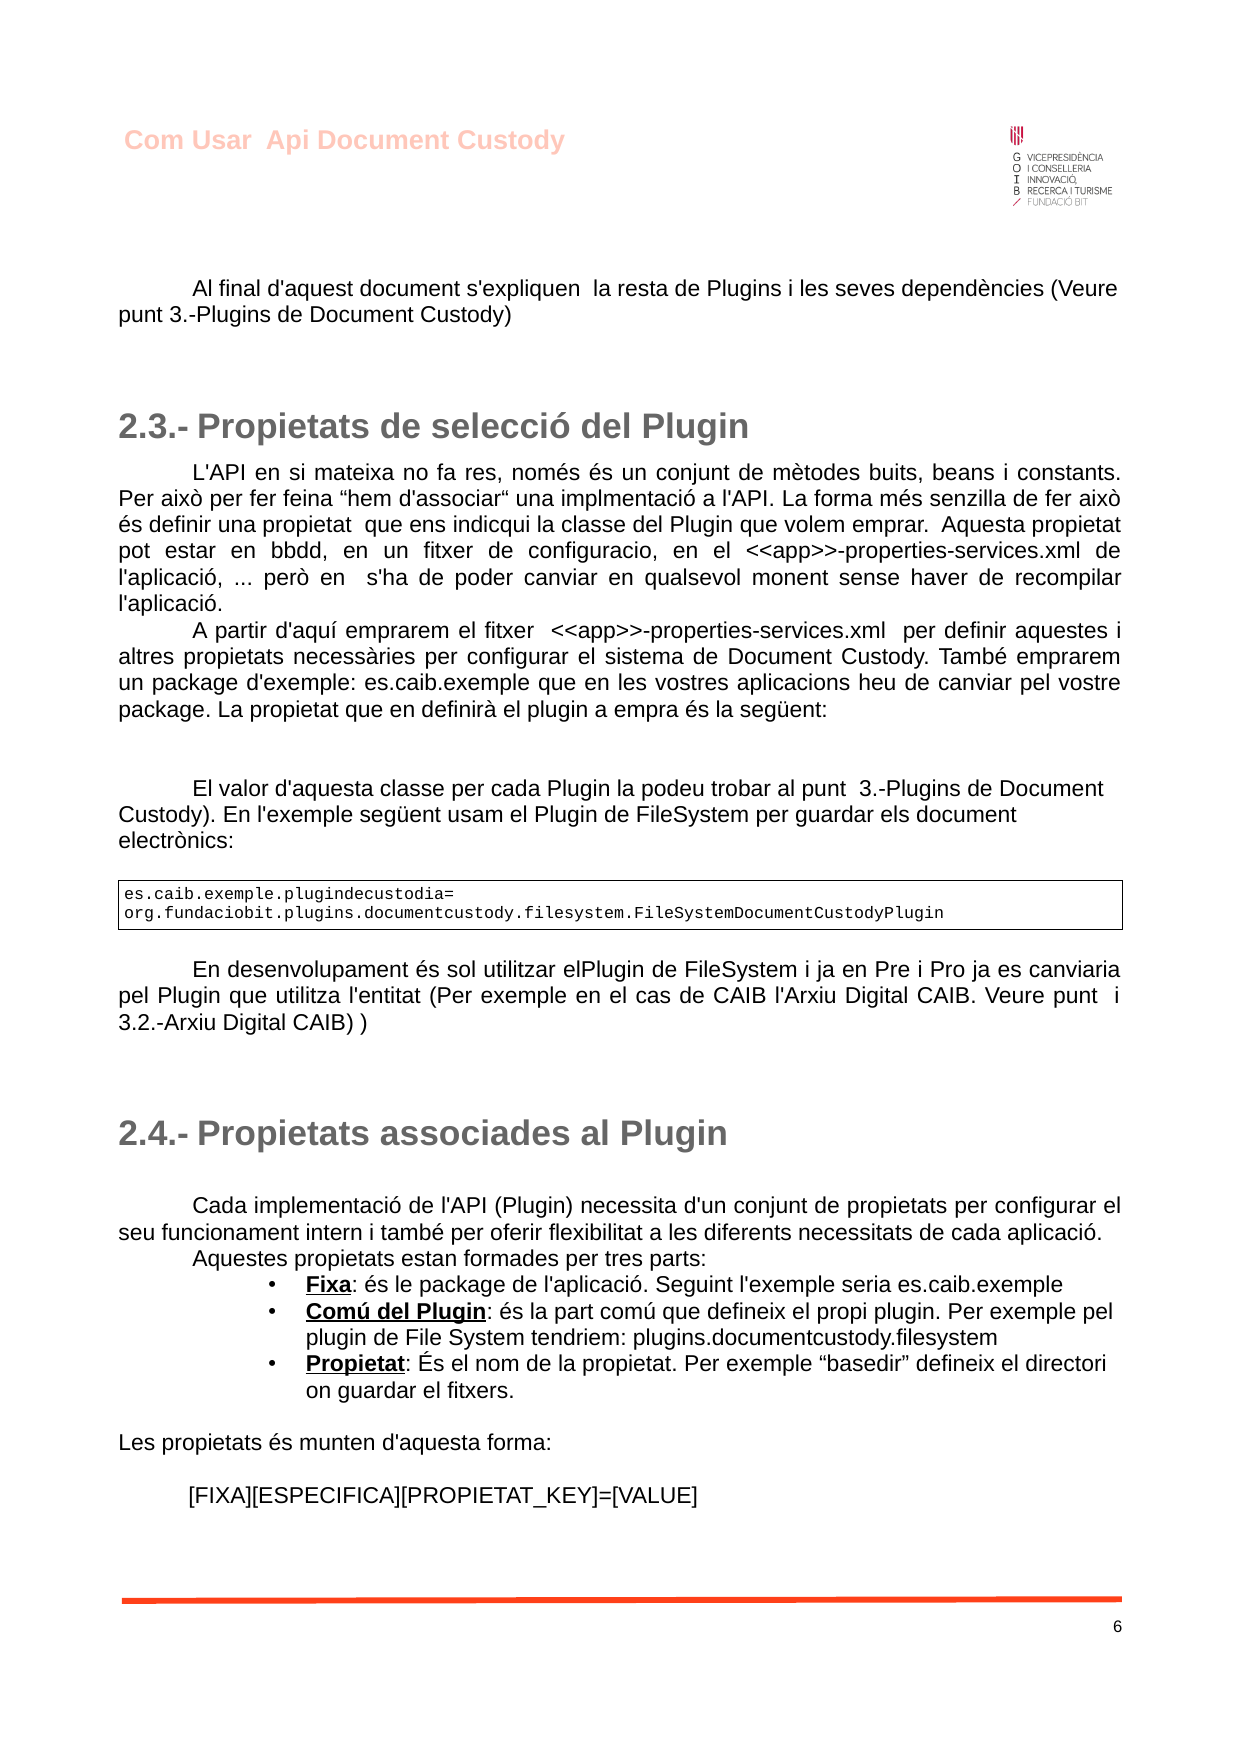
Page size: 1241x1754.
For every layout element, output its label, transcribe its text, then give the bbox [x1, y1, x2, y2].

table_header es.caib.exemple.plugindecustodia= org.fundaciobit.plugins.documentcustody.filesystem.FileSystemDocumentCustodyPlugin [119, 881, 1122, 929]
list Comú del Plugin: és la part comú que defineix el propi plugin. Per exemple pel plugin de File System tendriem: plugins.documentcustody.filesystem [268, 1298, 1122, 1350]
text A partir d'aquí emprarem el fitxer <<app>>-properties-services.xml per definir aquestes i altres propietats necessàries per configurar el sistema de Document Custody. També emprarem un package d'exemple: es.caib.exemple que en les vostres aplicacions heu de canviar pel vostre package. La propietat que en definirà el plugin a empra és la següent: [118, 617, 1122, 722]
text En desenvolupament és sol utilitzar elPlugin de FileSystem i ja en Pre i Pro ja es canviaria pel Plugin que utilitza l'entitat (Per exemple en el cas de CAIB l'Arxiu Digital CAIB. Veure punt i 3.2.-Arxiu Digital CAIB) ) [118, 956, 1122, 1035]
text Aquestes propietats estan formades per tres parts: [118, 1245, 1122, 1271]
text L'API en si mateixa no fa res, només és un conjunt de mètodes buits, beans i constants. Per això per fer feina “hem d'associar“ una implmentació a l'API. La forma més senzilla de fer això és definir una propietat que ens indicqui la classe del Plugin que volem emprar. Aquesta propietat pot estar en bbdd, en un fitxer de configuracio, en el <<app>>-properties-services.xml de l'aplicació, ... però en s'ha de poder canviar en qualsevol monent sense haver de recompilar l'aplicació. [118, 458, 1122, 617]
text El valor d'aquesta classe per cada Plugin la podeu trobar al punt 3.-Plugins de Document Custody). En l'exemple següent usam el Plugin de FileSystem per guardar els document electrònics: [118, 775, 1122, 854]
list Propietat: És el nom de la propietat. Per exemple “basedir” defineix el directori on guardar el fitxers. [268, 1350, 1122, 1403]
text Cada implementació de l'API (Plugin) necessita d'un conjunt de propietats per configurar el seu funcionament intern i també per oferir flexibilitat a les diferents necessitats de cada aplicació. [118, 1192, 1122, 1245]
text [FIXA][ESPECIFICA][PROPIETAT_KEY]=[VALUE] [118, 1482, 1122, 1508]
text Les propietats és munten d'aquesta forma: [118, 1429, 1122, 1456]
subtitle Propietats associades al Plugin [118, 1113, 1122, 1153]
list Fixa: és le package de l'aplicació. Seguint l'exemple seria es.caib.exemple [268, 1271, 1122, 1298]
subtitle Propietats de selecció del Plugin [118, 405, 1122, 446]
picture [1006, 123, 1117, 209]
text Al final d'aquest document s'expliquen la resta de Plugins i les seves dependències (Veure punt 3.-Plugins de Document Custody) [118, 275, 1122, 327]
